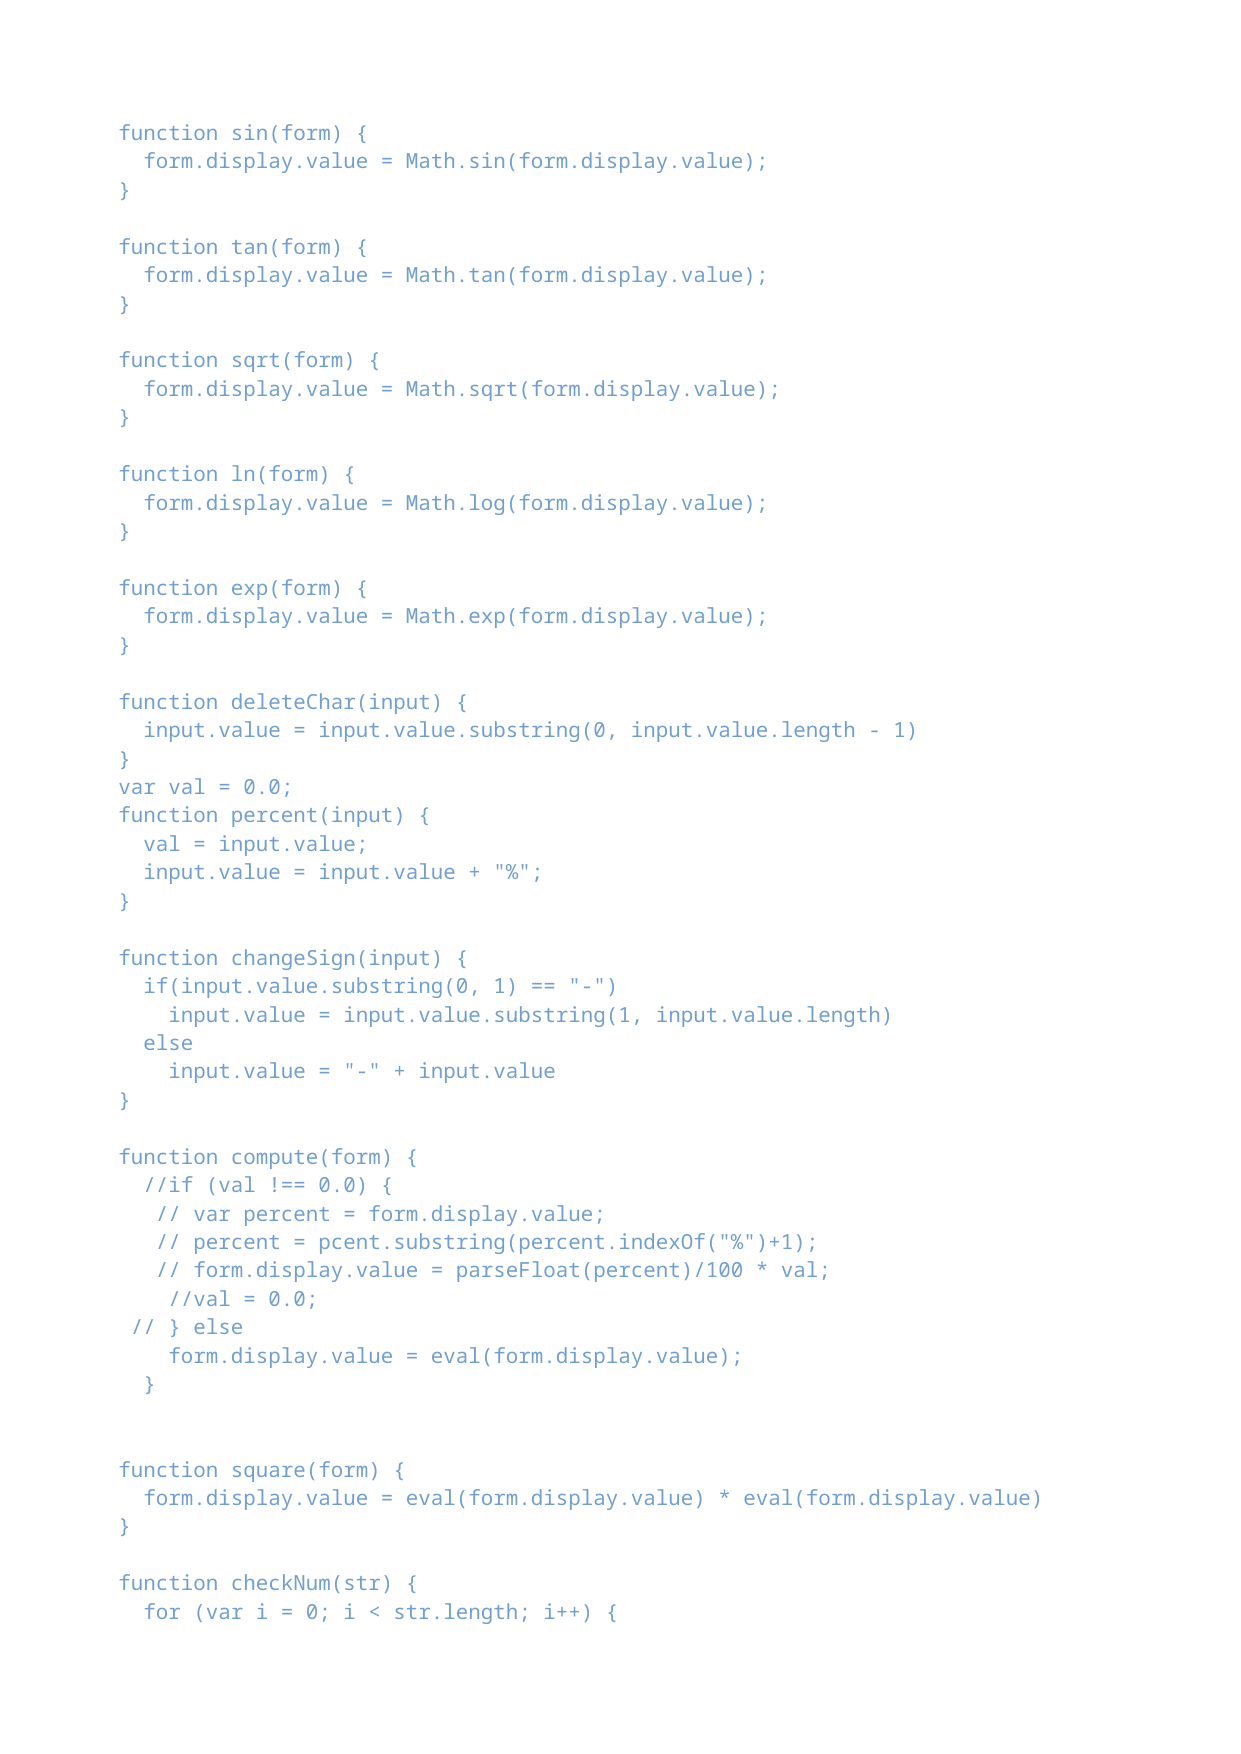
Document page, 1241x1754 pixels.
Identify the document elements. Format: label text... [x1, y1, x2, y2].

text // } else [118, 1312, 1122, 1341]
text var val = 0.0; [118, 772, 1122, 801]
text } [118, 886, 1122, 914]
text } [118, 1369, 1122, 1398]
text for (var i = 0; i < str.length; i++) { [118, 1597, 1122, 1625]
text // var percent = form.display.value; [118, 1199, 1122, 1227]
text input.value = input.value.substring(0, input.value.length - 1) [118, 715, 1122, 744]
text else [118, 1028, 1122, 1057]
text function deleteChar(input) { [118, 687, 1122, 715]
text form.display.value = Math.tan(form.display.value); [118, 260, 1122, 289]
text function sqrt(form) { [118, 346, 1122, 374]
text val = input.value; [118, 829, 1122, 857]
text form.display.value = Math.sin(form.display.value); [118, 147, 1122, 175]
text // form.display.value = parseFloat(percent)/100 * val; [118, 1256, 1122, 1284]
text function tan(form) { [118, 232, 1122, 260]
text form.display.value = eval(form.display.value); [118, 1341, 1122, 1369]
text } [118, 402, 1122, 431]
text } [118, 630, 1122, 658]
text form.display.value = Math.sqrt(form.display.value); [118, 374, 1122, 402]
text } [118, 1512, 1122, 1540]
text input.value = input.value.substring(1, input.value.length) [118, 1000, 1122, 1028]
text function percent(input) { [118, 801, 1122, 829]
text } [118, 1085, 1122, 1113]
text // percent = pcent.substring(percent.indexOf("%")+1); [118, 1227, 1122, 1256]
text function compute(form) { [118, 1142, 1122, 1170]
text //if (val !== 0.0) { [118, 1170, 1122, 1199]
text if(input.value.substring(0, 1) == "-") [118, 971, 1122, 1000]
text form.display.value = Math.exp(form.display.value); [118, 602, 1122, 630]
text //val = 0.0; [118, 1284, 1122, 1312]
text function changeSign(input) { [118, 943, 1122, 971]
text } [118, 289, 1122, 317]
text } [118, 744, 1122, 772]
text } [118, 175, 1122, 203]
text function sin(form) { [118, 118, 1122, 147]
text function checkNum(str) { [118, 1568, 1122, 1597]
text function square(form) { [118, 1455, 1122, 1483]
text function exp(form) { [118, 573, 1122, 602]
text function ln(form) { [118, 459, 1122, 488]
text input.value = "-" + input.value [118, 1057, 1122, 1085]
text form.display.value = Math.log(form.display.value); [118, 488, 1122, 516]
text input.value = input.value + "%"; [118, 857, 1122, 886]
text } [118, 516, 1122, 545]
text form.display.value = eval(form.display.value) * eval(form.display.value) [118, 1483, 1122, 1512]
